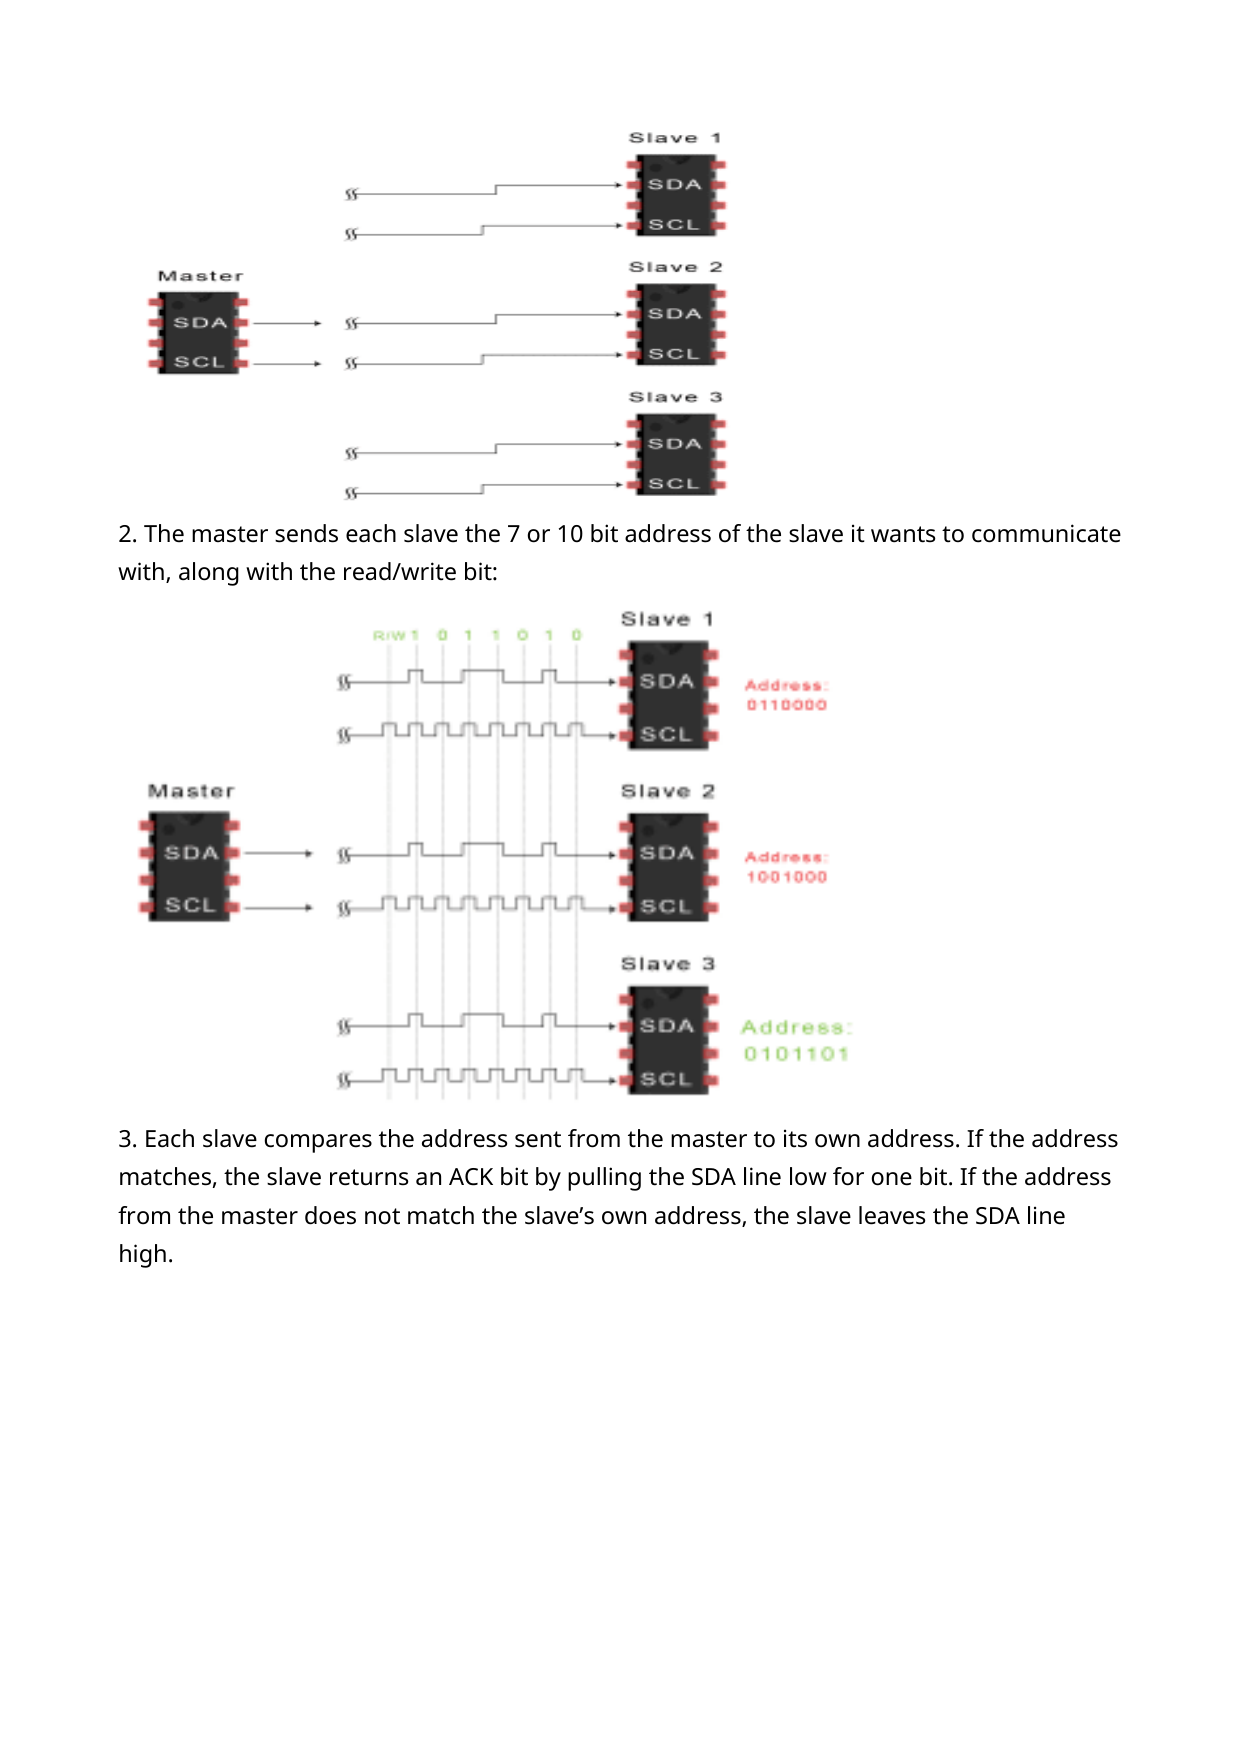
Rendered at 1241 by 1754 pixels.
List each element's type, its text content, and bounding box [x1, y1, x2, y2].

text 3. Each slave compares the address sent from the master to its own address. If the address matches, the slave returns an ACK bit by pulling the SDA line low for one bit. If the address from the master does not match the slave’s own address, the slave leaves the SDA line high. [118, 1122, 1122, 1269]
text 2. The master sends each slave the 7 or 10 bit address of the slave it wants to communicate with, along with the read/write bit: [118, 517, 1122, 587]
picture [118, 593, 903, 1117]
picture [118, 118, 747, 512]
